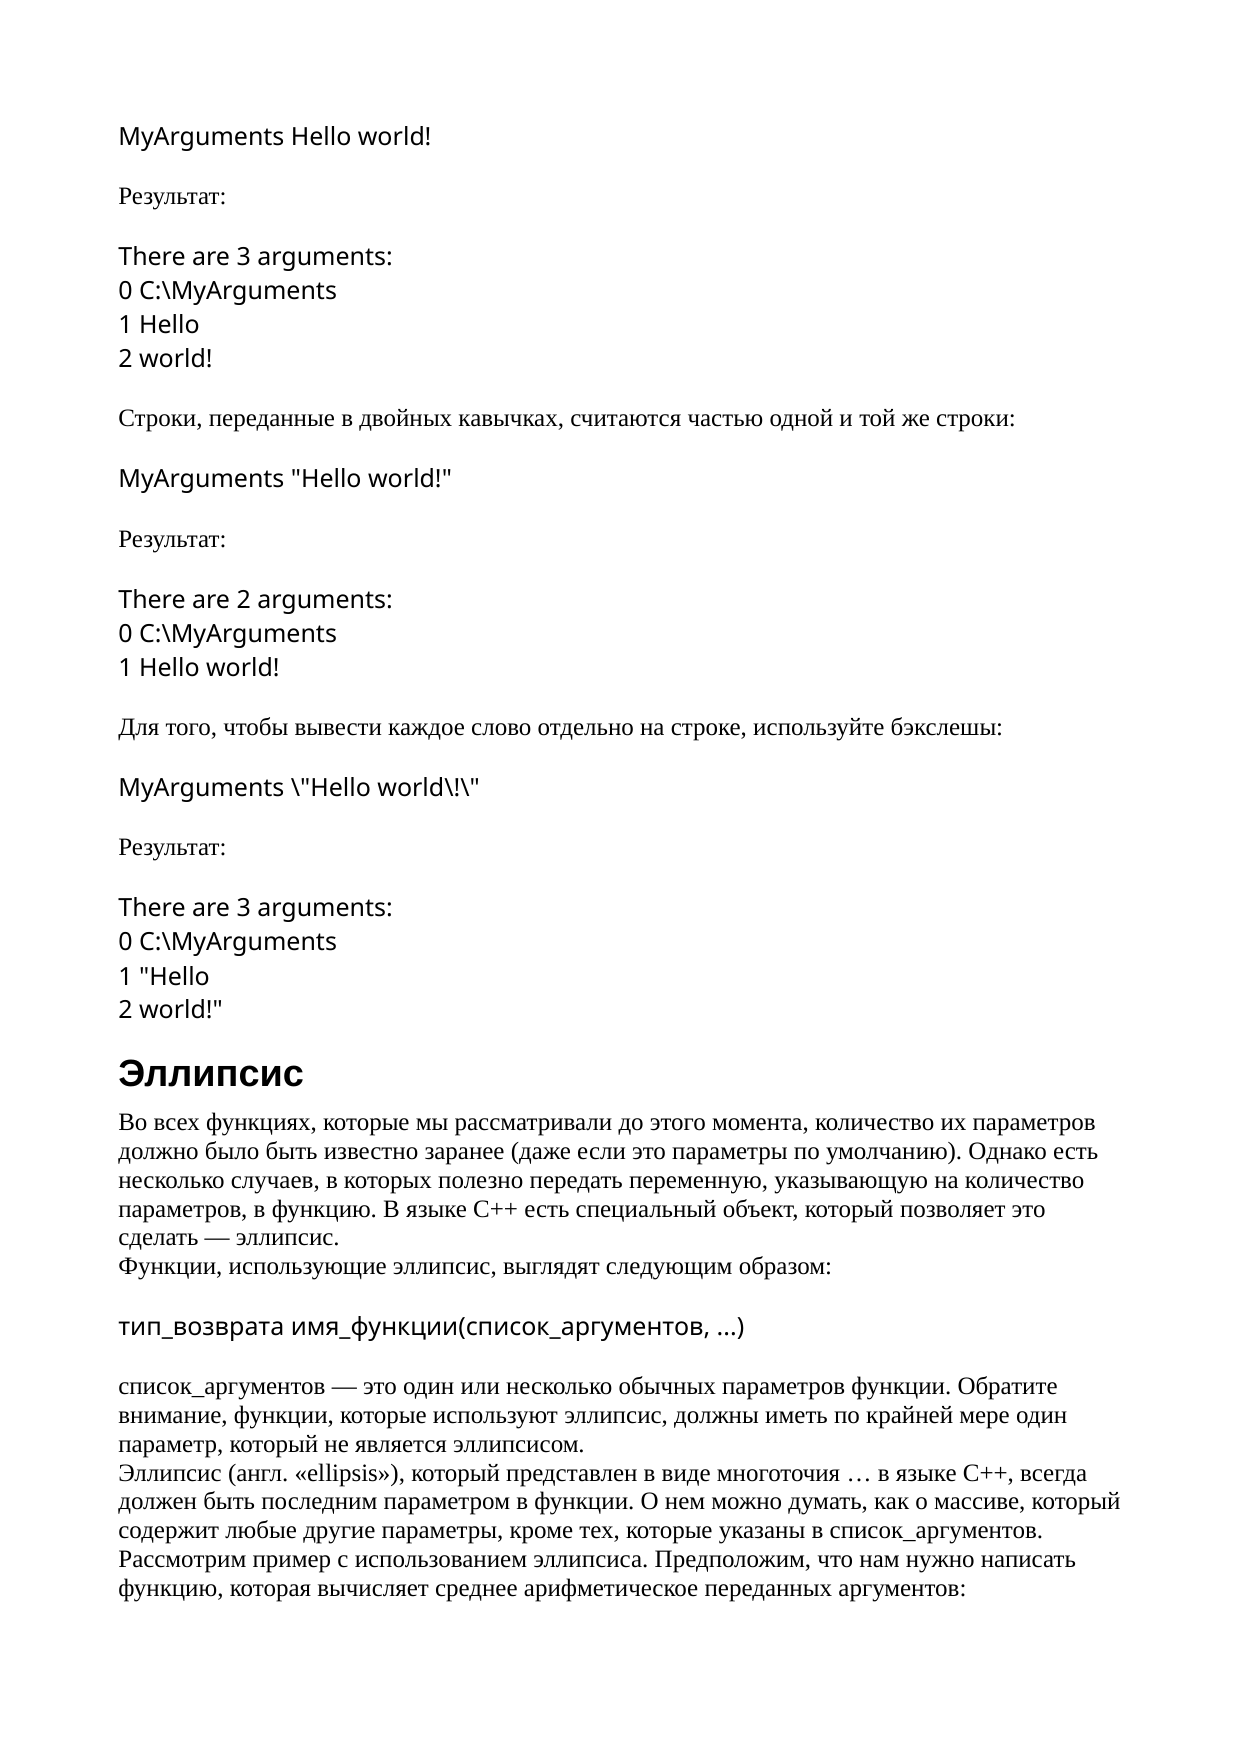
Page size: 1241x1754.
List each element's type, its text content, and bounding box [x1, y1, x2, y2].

text Функции, использующие эллипсис, выглядят следующим образом: [118, 1251, 1122, 1280]
text список_аргументов — это один или несколько обычных параметров функции. Обратите внимание, функции, которые используют эллипсис, должны иметь по крайней мере один параметр, который не является эллипсисом. [118, 1371, 1122, 1458]
text There are 3 arguments: [118, 238, 1122, 272]
text 1 Hello world! [118, 649, 1122, 683]
text Рассмотрим пример с использованием эллипсиса. Предположим, что нам нужно написать функцию, которая вычисляет среднее арифметическое переданных аргументов: [118, 1544, 1122, 1601]
text MyArguments "Hello world!" [118, 461, 1122, 495]
text MyArguments \"Hello world\!\" [118, 770, 1122, 804]
text 1 Hello [118, 307, 1122, 341]
text Результат: [118, 524, 1122, 552]
text Эллипсис (англ. «ellipsis»), который представлен в виде многоточия … в языке C++, всегда должен быть последним параметром в функции. О нем можно думать, как о массиве, который содержит любые другие параметры, кроме тех, которые указаны в список_аргументов. [118, 1458, 1122, 1544]
text 2 world!" [118, 992, 1122, 1026]
text Строки, переданные в двойных кавычках, считаются частью одной и той же строки: [118, 403, 1122, 432]
subtitle Эллипсис [118, 1051, 1122, 1095]
text 0 C:\MyArguments [118, 924, 1122, 958]
text Результат: [118, 181, 1122, 210]
text тип_возврата имя_функции(список_аргументов, ...) [118, 1309, 1122, 1343]
text Результат: [118, 832, 1122, 861]
text 0 C:\MyArguments [118, 615, 1122, 649]
text 2 world! [118, 341, 1122, 375]
text There are 3 arguments: [118, 890, 1122, 924]
text There are 2 arguments: [118, 581, 1122, 615]
text MyArguments Hello world! [118, 118, 1122, 152]
text 1 "Hello [118, 958, 1122, 992]
text Для того, чтобы вывести каждое слово отдельно на строке, используйте бэкслешы: [118, 712, 1122, 741]
text Во всех функциях, которые мы рассматривали до этого момента, количество их параметров должно было быть известно заранее (даже если это параметры по умолчанию). Однако есть несколько случаев, в которых полезно передать переменную, указывающую на количество параметров, в функцию. В языке C++ есть специальный объект, который позволяет это сделать — эллипсис. [118, 1107, 1122, 1251]
text 0 C:\MyArguments [118, 272, 1122, 307]
